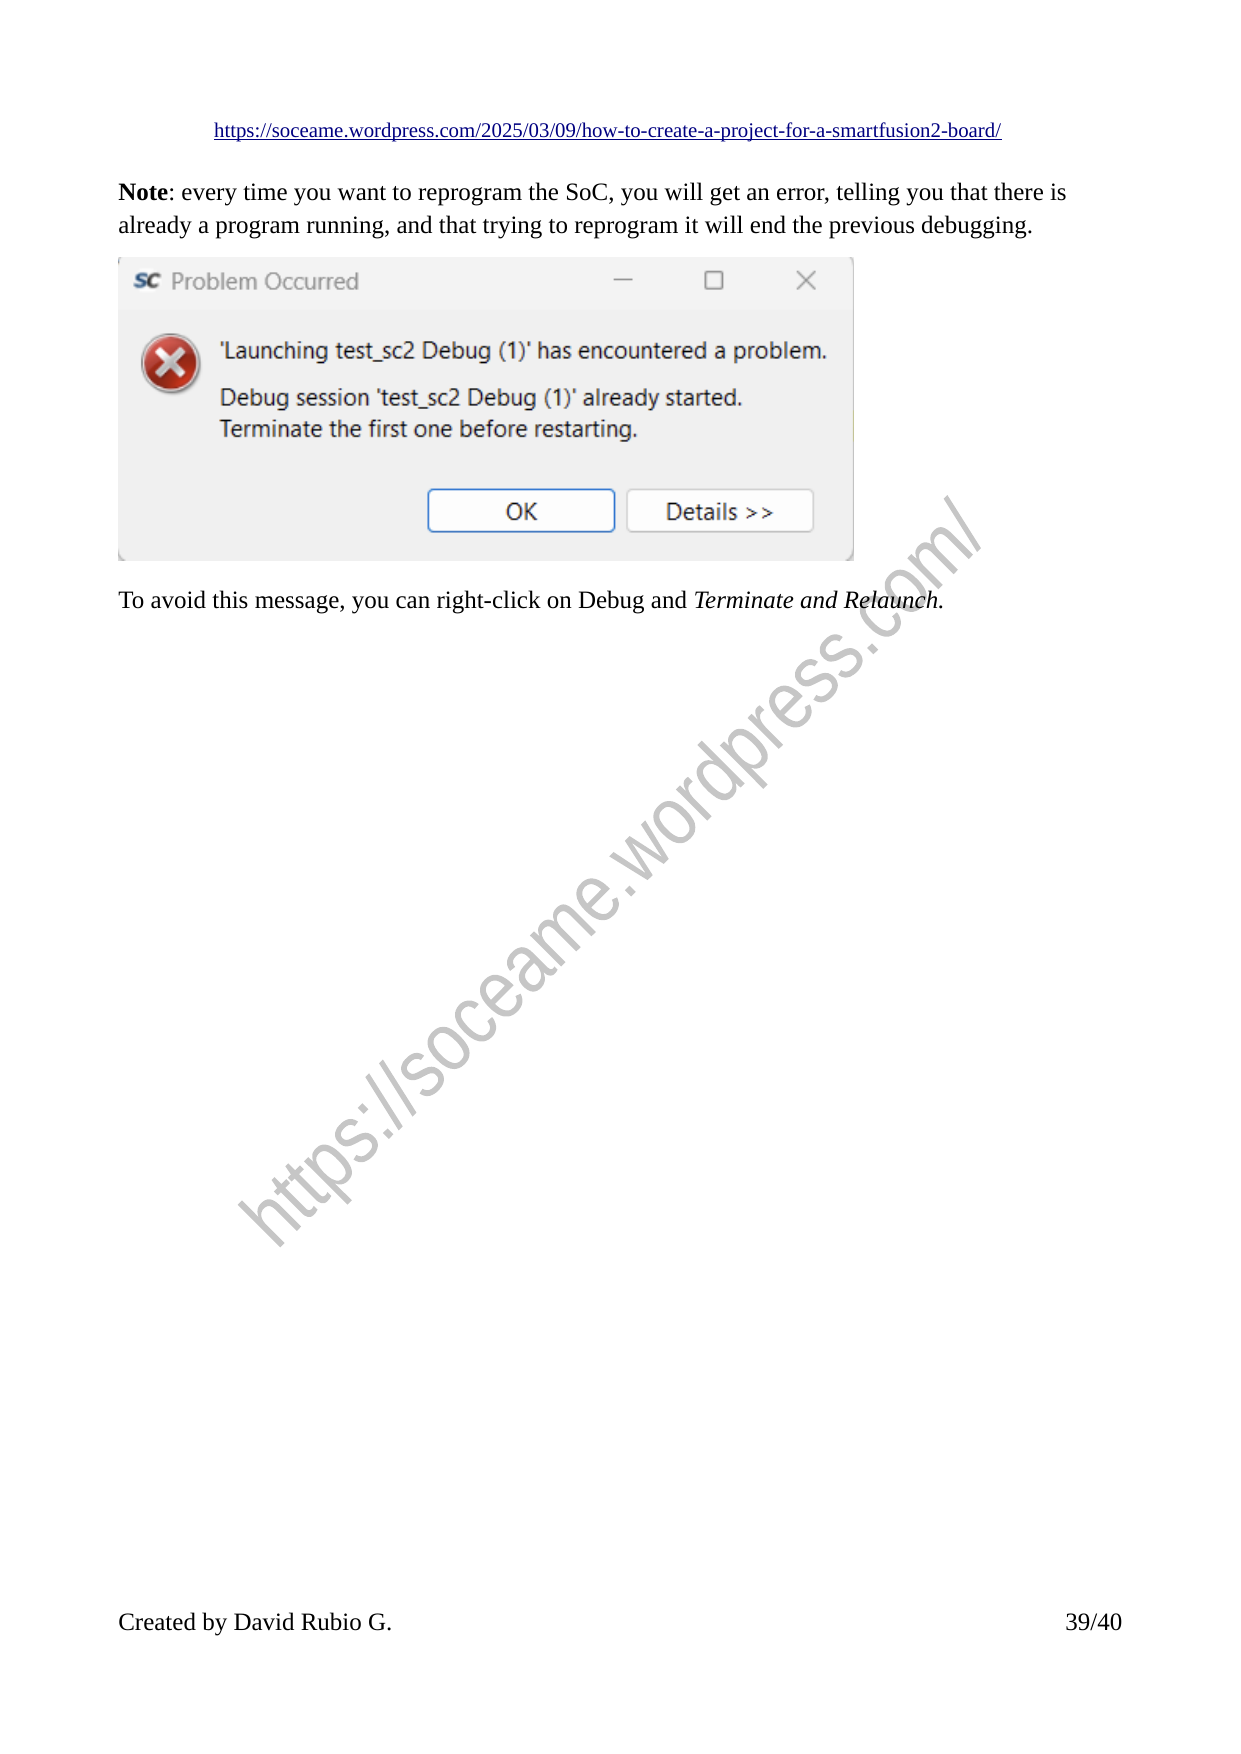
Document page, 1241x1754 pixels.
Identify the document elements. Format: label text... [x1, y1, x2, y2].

text Note: every time you want to reprogram the SoC, you will get an error, telling you that there is already a program running, and that trying to reprogram it will end the previous debugging. [118, 177, 1122, 239]
text To avoid this message, you can right-click on Debug and Terminate and Relaunch. [118, 585, 1122, 614]
picture [118, 257, 854, 561]
